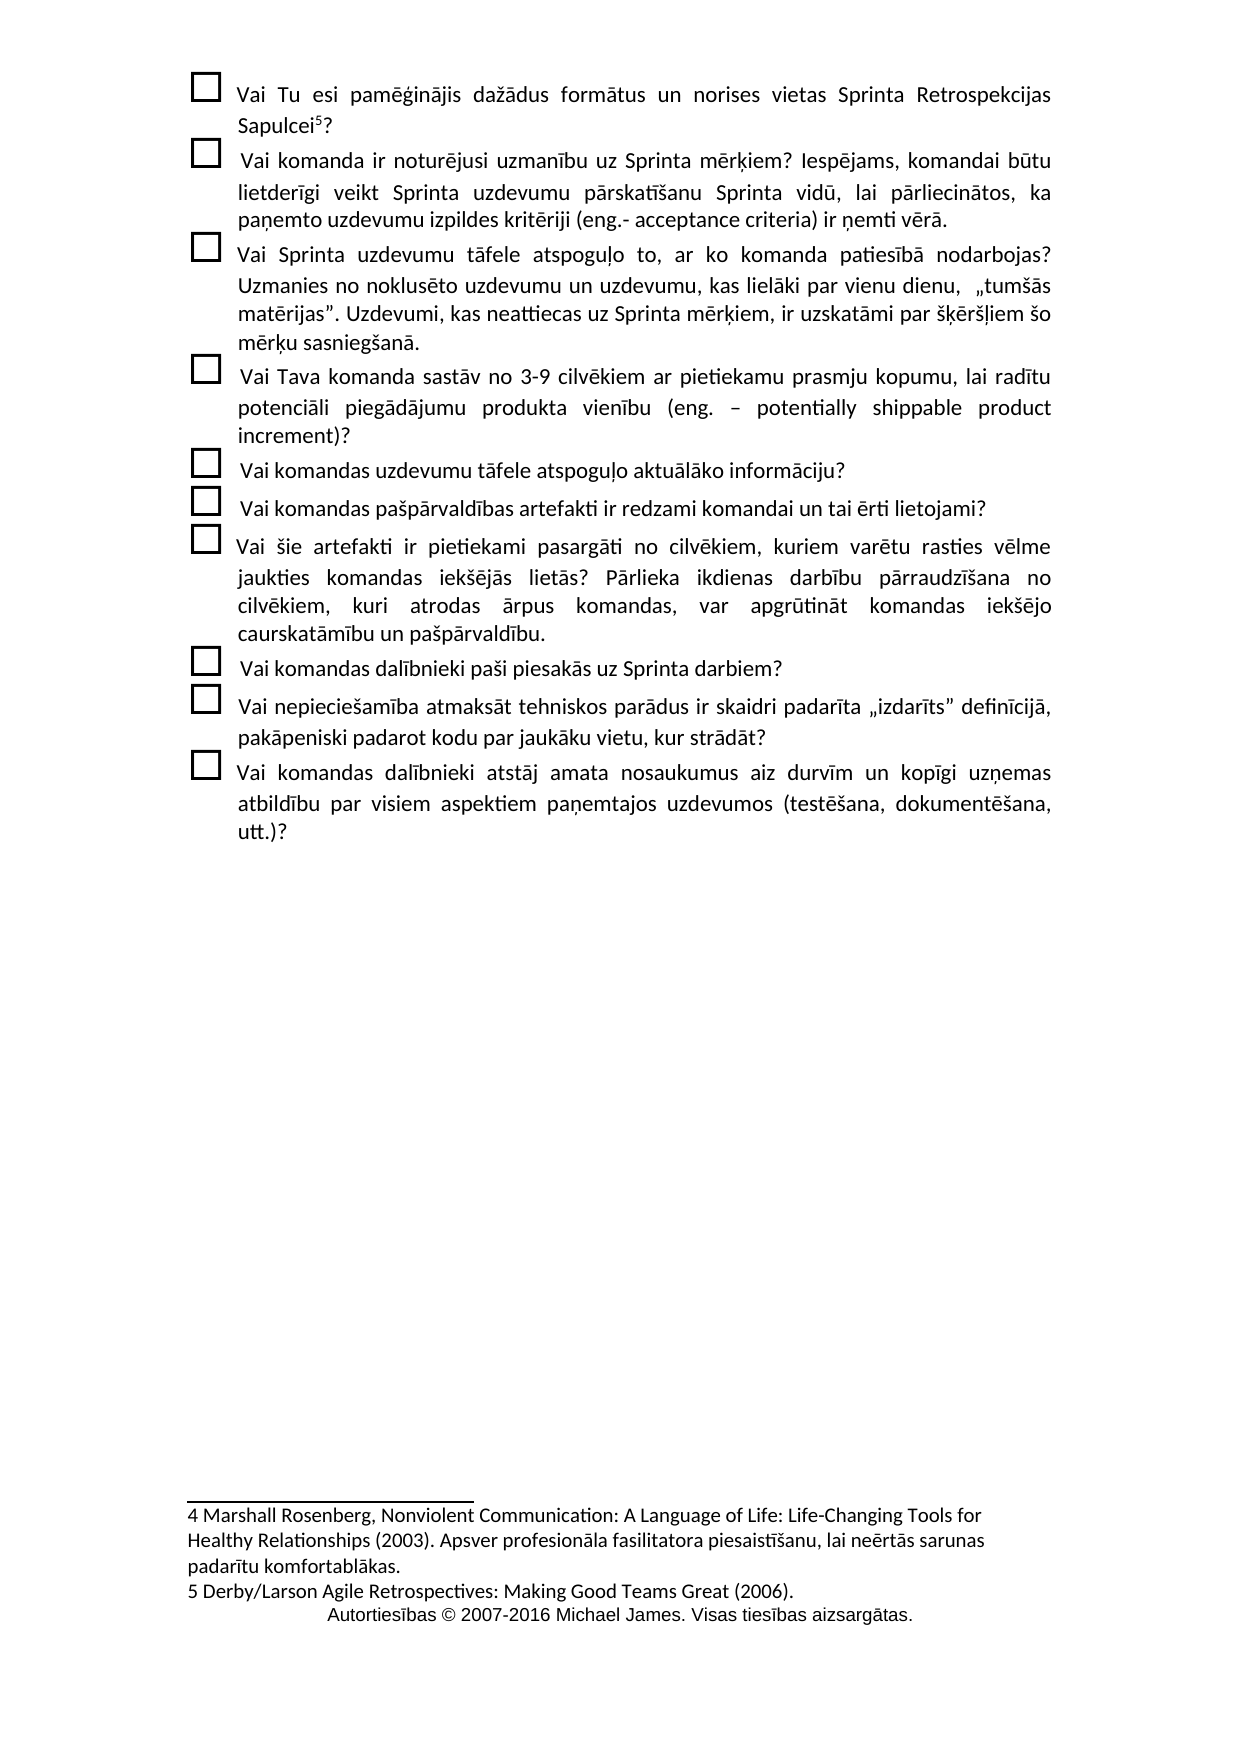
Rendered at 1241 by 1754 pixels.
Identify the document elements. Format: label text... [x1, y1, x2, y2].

list  Vai nepieciešamība atmaksāt tehniskos parādus ir skaidri padarīta „izdarīts” definīcijā, pakāpeniski padarot kodu par jaukāku vietu, kur strādāt? [187, 685, 1053, 751]
list  Vai komanda ir noturējusi uzmanību uz Sprinta mērķiem? Iespējams, komandai būtu lietderīgi veikt Sprinta uzdevumu pārskatīšanu Sprinta vidū, lai pārliecinātos, ka paņemto uzdevumu izpildes kritēriji (eng.- acceptance criteria) ir ņemti vērā. [187, 140, 1053, 234]
list  Vai komandas dalībnieki atstāj amata nosaukumus aiz durvīm un kopīgi uzņemas atbildību par visiem aspektiem paņemtajos uzdevumos (testēšana, dokumentēšana, utt.)? [187, 751, 1053, 845]
list  Vai komandas uzdevumu tāfele atspoguļo aktuālāko informāciju? [187, 449, 1053, 487]
list  Vai šie artefakti ir pietiekami pasargāti no cilvēkiem, kuriem varētu rasties vēlme jaukties komandas iekšējās lietās? Pārlieka ikdienas darbību pārraudzīšana no cilvēkiem, kuri atrodas ārpus komandas, var apgrūtināt komandas iekšējo caurskatāmību un pašpārvaldību. [187, 525, 1053, 647]
list  Vai Sprinta uzdevumu tāfele atspoguļo to, ar ko komanda patiesībā nodarbojas? Uzmanies no noklusēto uzdevumu un uzdevumu, kas lielāki par vienu dienu, „tumšās matērijas”. Uzdevumi, kas neattiecas uz Sprinta mērķiem, ir uzskatāmi par šķēršļiem šo mērķu sasniegšanā. [187, 234, 1053, 356]
list  Vai komandas pašpārvaldības artefakti ir redzami komandai un tai ērti lietojami? [187, 487, 1053, 525]
list  Vai Tava komanda sastāv no 3-9 cilvēkiem ar pietiekamu prasmju kopumu, lai radītu potenciāli piegādājumu produkta vienību (eng. – potentially shippable product increment)? [187, 356, 1053, 449]
list  Vai komandas dalībnieki paši piesakās uz Sprinta darbiem? [187, 647, 1053, 685]
text Marshall Rosenberg, Nonviolent Communication: A Language of Life: Life-Changing Tools for Healthy Relationships (2003). Apsver profesionāla fasilitatora piesaistīšanu, lai neērtās sarunas padarītu komfortablākas. [187, 1502, 1053, 1578]
list  Vai Tu esi pamēģinājis dažādus formātus un norises vietas Sprinta Retrospekcijas Sapulcei? [187, 74, 1053, 140]
text Derby/Larson Agile Retrospectives: Making Good Teams Great (2006). [187, 1578, 1053, 1604]
